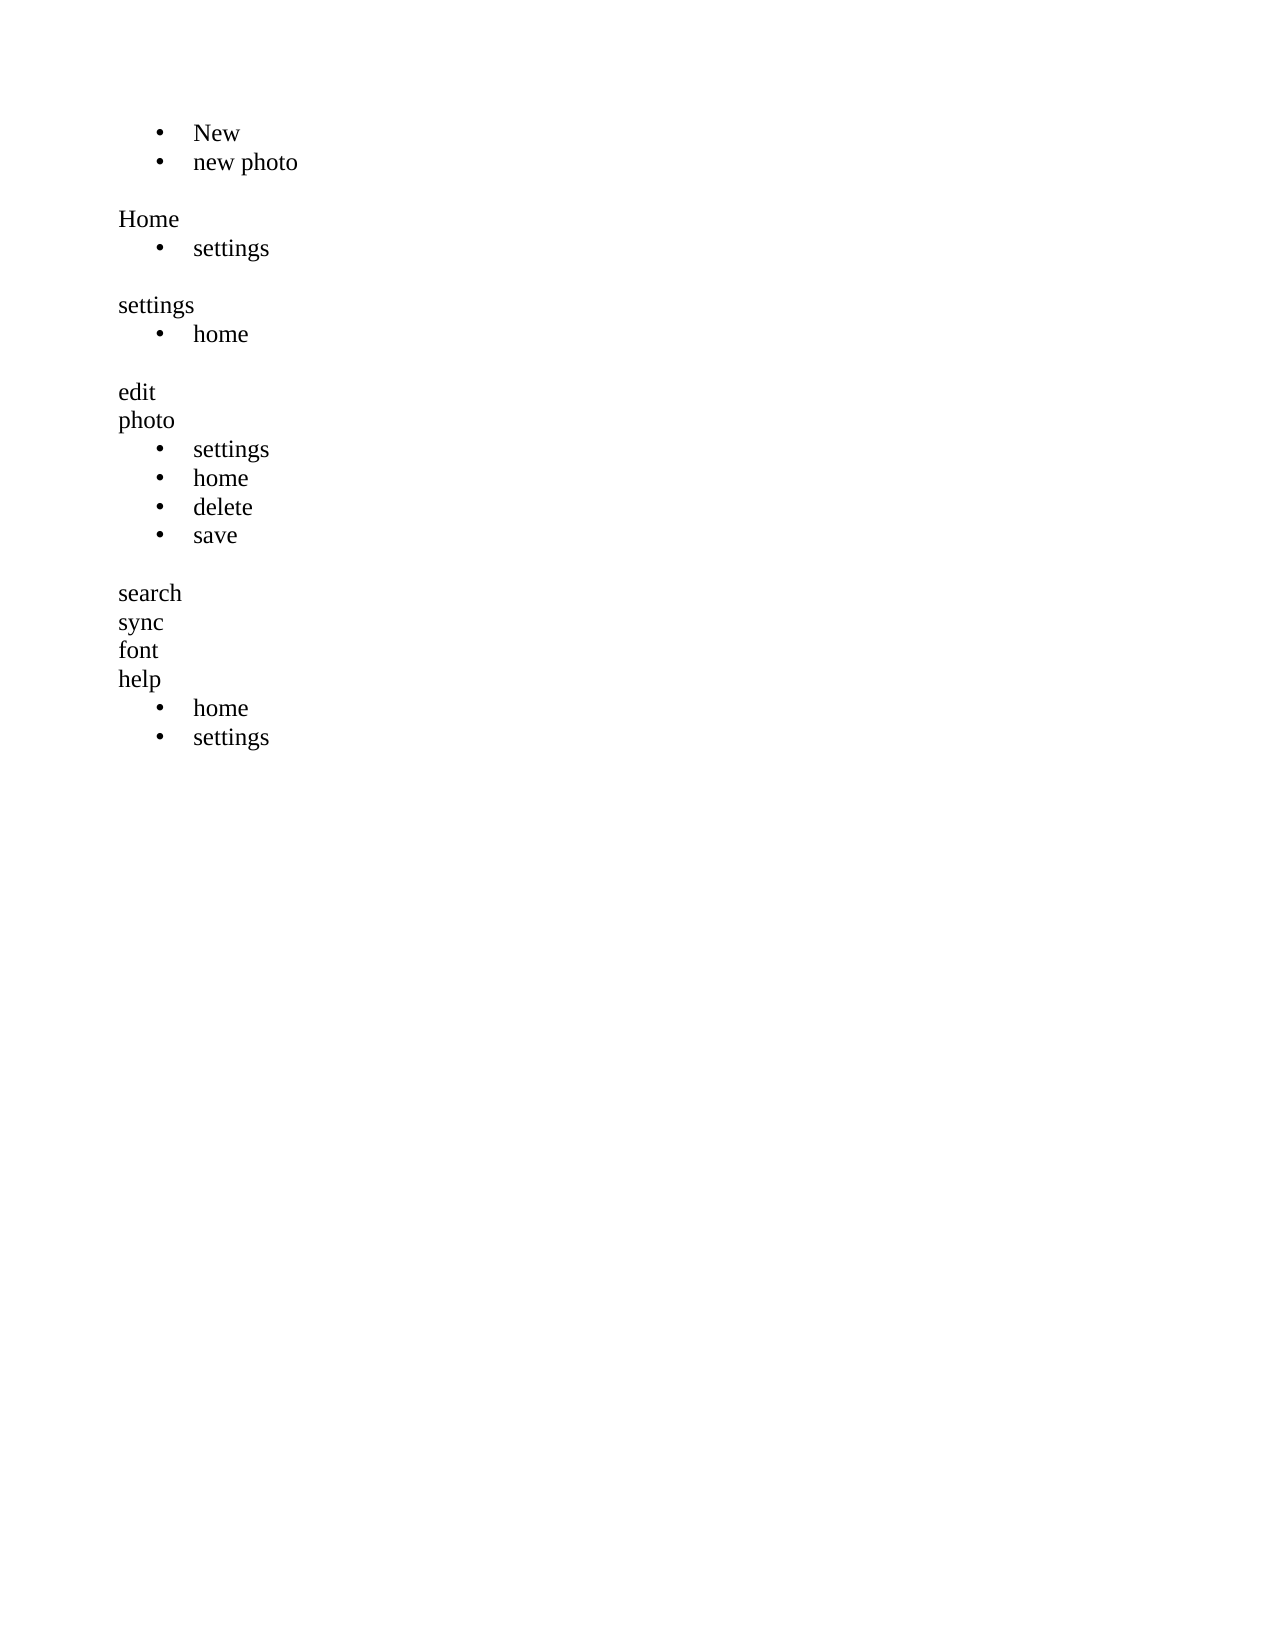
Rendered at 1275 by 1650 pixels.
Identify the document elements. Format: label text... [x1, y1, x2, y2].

list settings [156, 722, 1157, 751]
text help [118, 664, 1157, 693]
text Home [118, 204, 1157, 233]
list New [156, 118, 1157, 147]
list home [156, 319, 1157, 348]
list home [156, 693, 1157, 722]
list settings [156, 434, 1157, 463]
list delete [156, 492, 1157, 521]
text sync [118, 607, 1157, 636]
text settings [118, 291, 1157, 319]
list save [156, 521, 1157, 549]
list new photo [156, 147, 1157, 176]
text photo [118, 406, 1157, 434]
text font [118, 636, 1157, 664]
text edit [118, 377, 1157, 406]
text search [118, 578, 1157, 607]
list settings [156, 233, 1157, 262]
list home [156, 463, 1157, 492]
